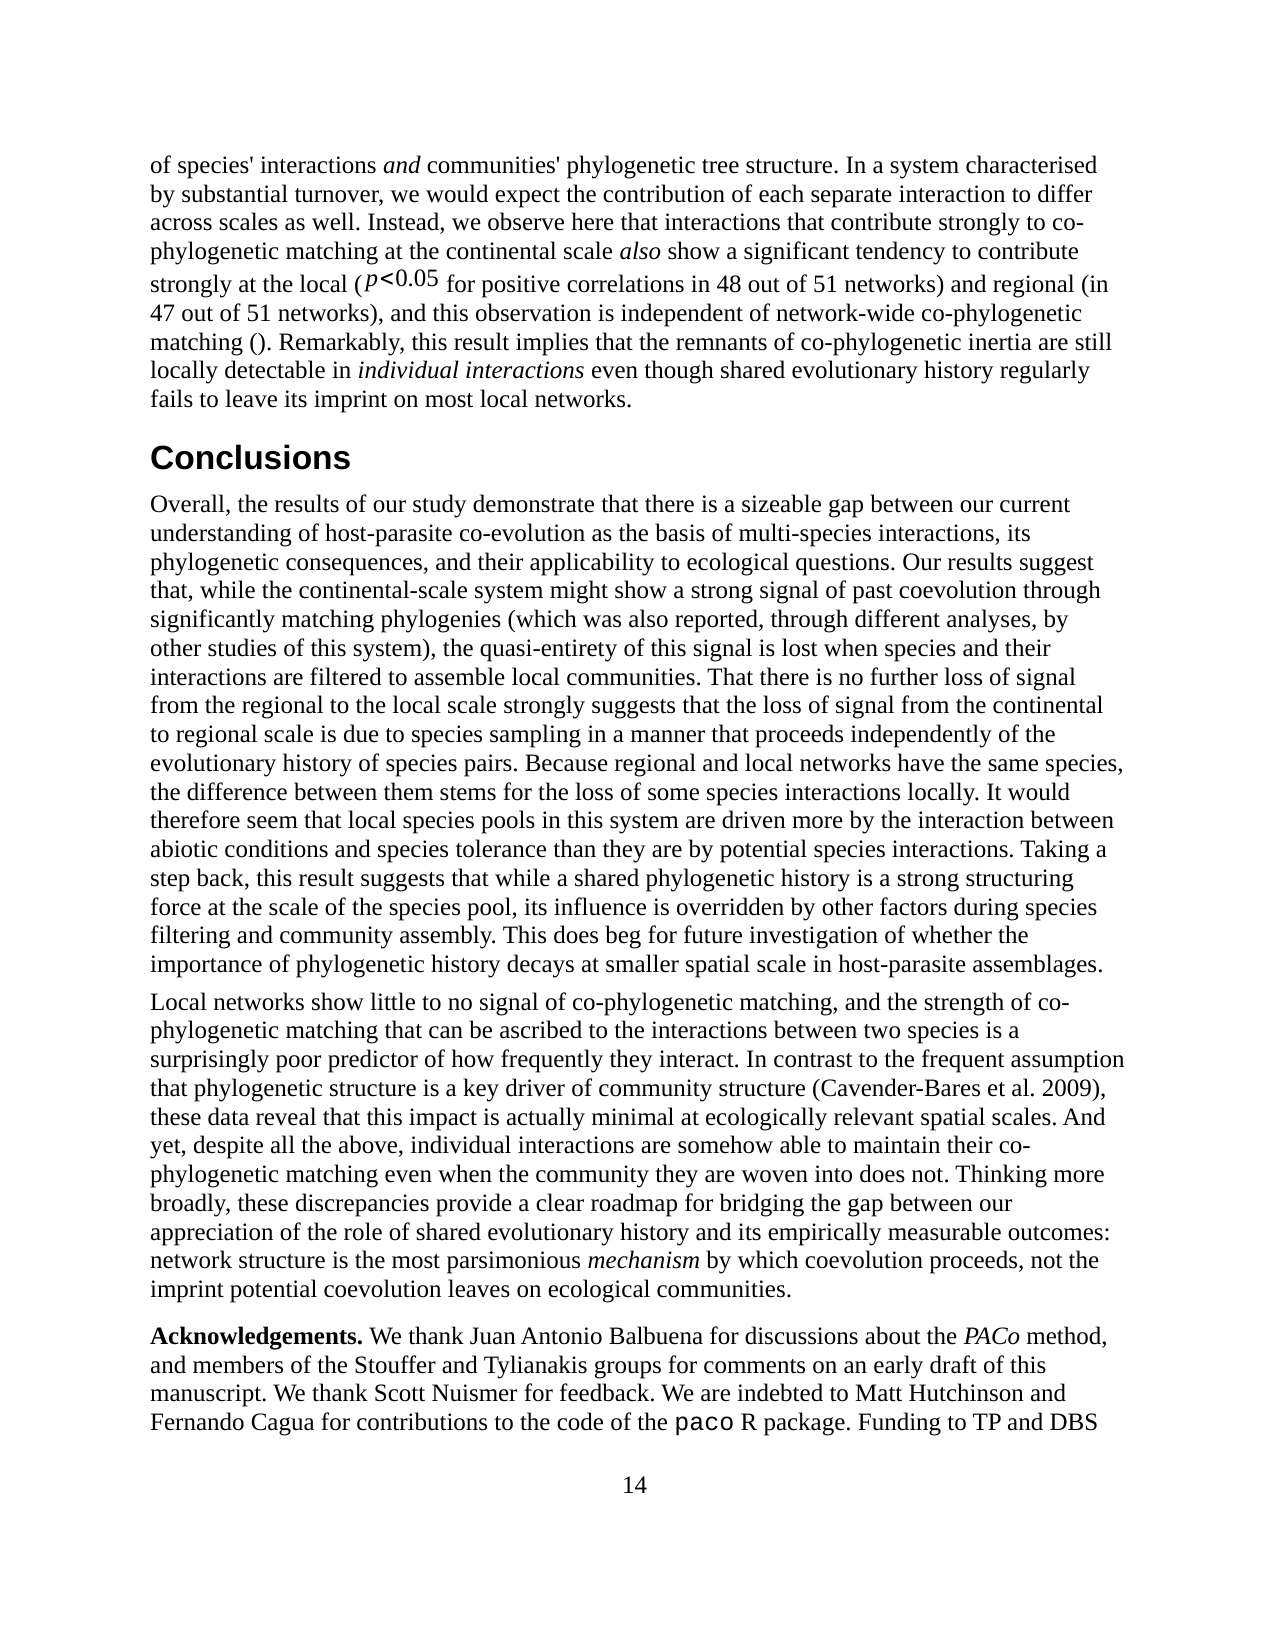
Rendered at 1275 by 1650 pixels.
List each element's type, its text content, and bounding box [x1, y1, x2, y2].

text Local networks show little to no signal of co-phylogenetic matching, and the strength of co-phylogenetic matching that can be ascribed to the interactions between two species is a surprisingly poor predictor of how frequently they interact. In contrast to the frequent assumption that phylogenetic structure is a key driver of community structure (Cavender-Bares et al. 2009), these data reveal that this impact is actually minimal at ecologically relevant spatial scales. And yet, despite all the above, individual interactions are somehow able to maintain their co-phylogenetic matching even when the community they are woven into does not. Thinking more broadly, these discrepancies provide a clear roadmap for bridging the gap between our appreciation of the role of shared evolutionary history and its empirically measurable outcomes: network structure is the most parsimonious mechanism by which coevolution proceeds, not the imprint potential coevolution leaves on ecological communities. [150, 987, 1125, 1303]
text Overall, the results of our study demonstrate that there is a sizeable gap between our current understanding of host-parasite co-evolution as the basis of multi-species interactions, its phylogenetic consequences, and their applicability to ecological questions. Our results suggest that, while the continental-scale system might show a strong signal of past coevolution through significantly matching phylogenies (which was also reported, through different analyses, by other studies of this system), the quasi-entirety of this signal is lost when species and their interactions are filtered to assemble local communities. That there is no further loss of signal from the regional to the local scale strongly suggests that the loss of signal from the continental to regional scale is due to species sampling in a manner that proceeds independently of the evolutionary history of species pairs. Because regional and local networks have the same species, the difference between them stems for the loss of some species interactions locally. It would therefore seem that local species pools in this system are driven more by the interaction between abiotic conditions and species tolerance than they are by potential species interactions. Taking a step back, this result suggests that while a shared phylogenetic history is a strong structuring force at the scale of the species pool, its influence is overridden by other factors during species filtering and community assembly. This does beg for future investigation of whether the importance of phylogenetic history decays at smaller spatial scale in host-parasite assemblages. [150, 489, 1125, 978]
text Acknowledgements. We thank Juan Antonio Balbuena for discussions about the PACo method, and members of the Stouffer and Tylianakis groups for comments on an early draft of this manuscript. We thank Scott Nuismer for feedback. We are indebted to Matt Hutchinson and Fernando Cagua for contributions to the code of the paco R package. Funding to TP and DBS [150, 1321, 1125, 1438]
text of species' interactions and communities' phylogenetic tree structure. In a system characterised by substantial turnover, we would expect the contribution of each separate interaction to differ across scales as well. Instead, we observe here that interactions that contribute strongly to co-phylogenetic matching at the continental scale also show a significant tendency to contribute strongly at the local ( for positive correlations in 48 out of 51 networks) and regional (in 47 out of 51 networks), and this observation is independent of network-wide co-phylogenetic matching (). Remarkably, this result implies that the remnants of co-phylogenetic inertia are still locally detectable in individual interactions even though shared evolutionary history regularly fails to leave its imprint on most local networks. [150, 150, 1125, 413]
subtitle Conclusions [150, 438, 1125, 477]
